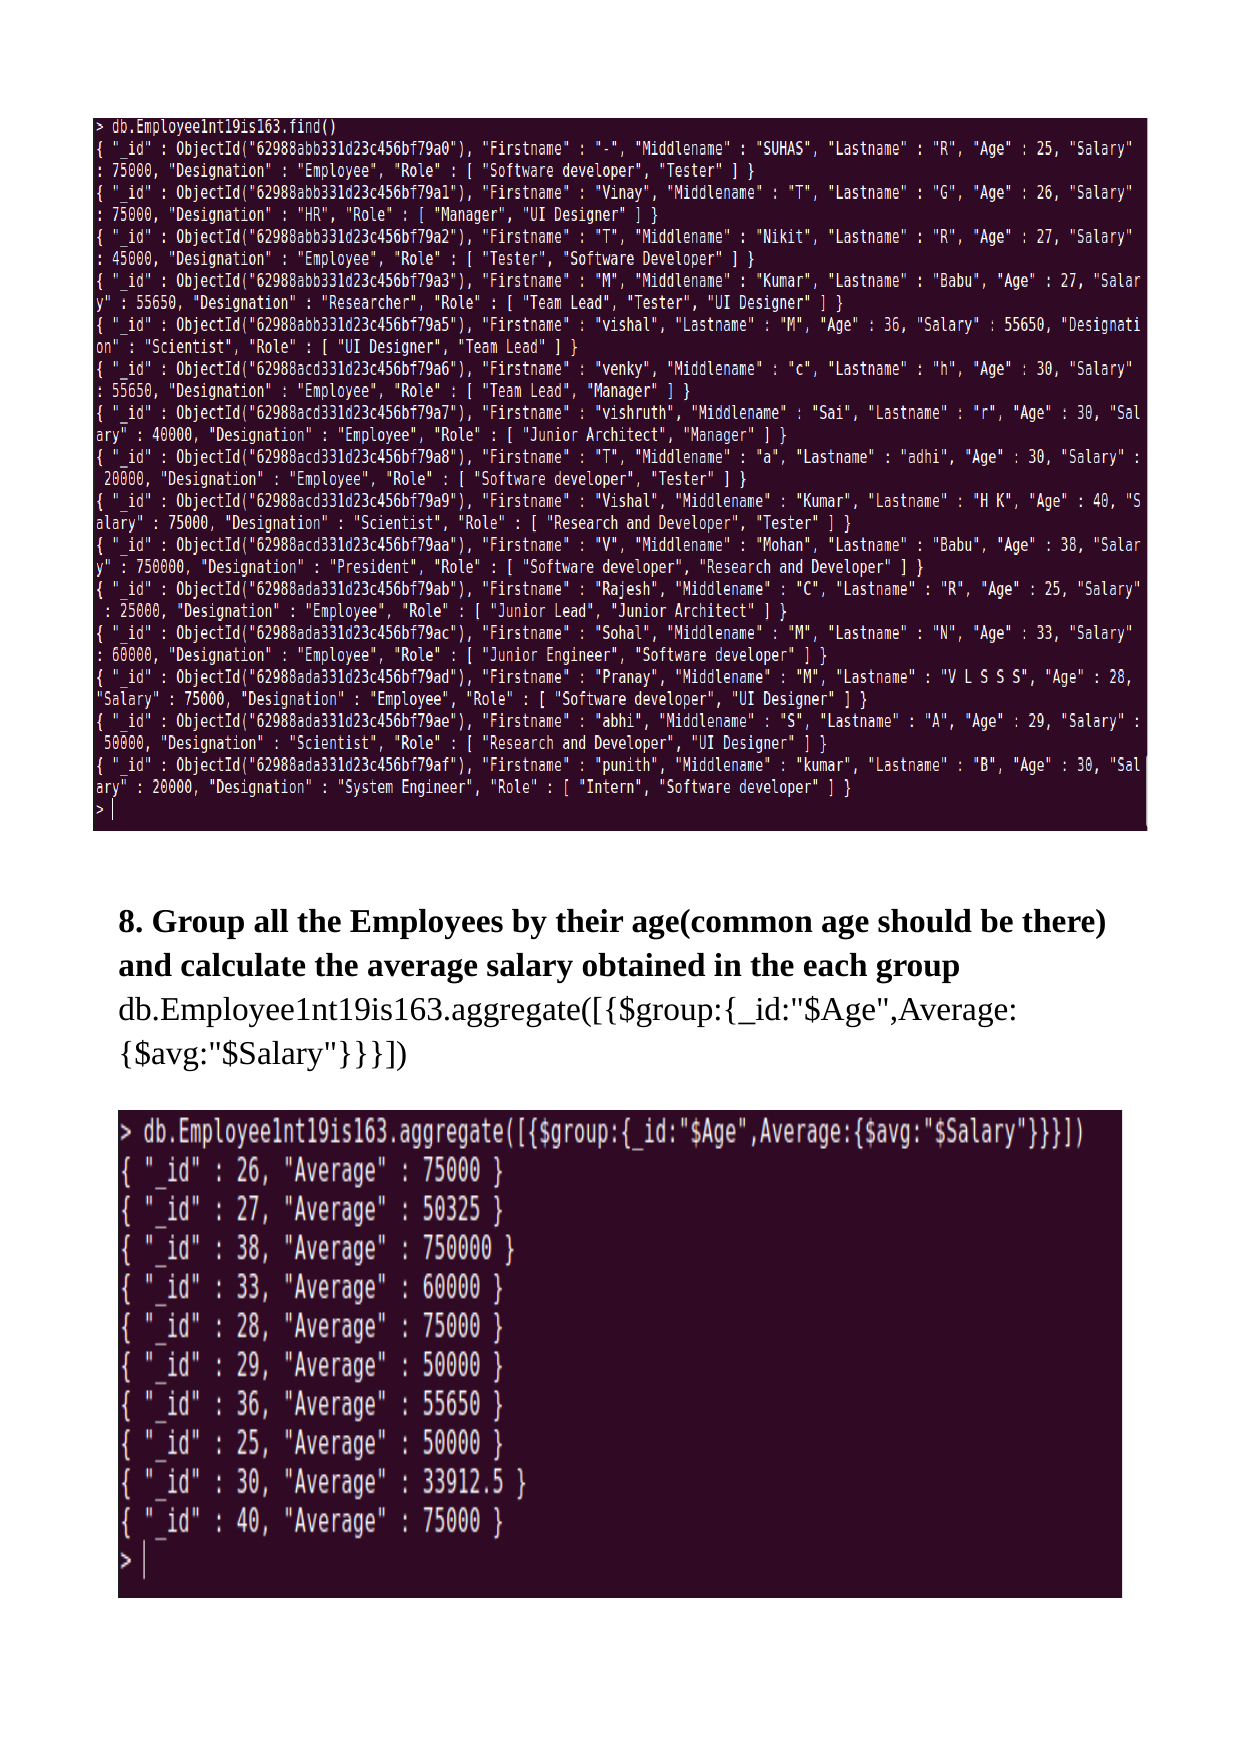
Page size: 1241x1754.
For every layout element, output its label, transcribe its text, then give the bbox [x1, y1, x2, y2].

text 8. Group all the Employees by their age(common age should be there) and calculate the average salary obtained in the each group [118, 901, 1122, 984]
text db.Employee1nt19is163.aggregate([{$group:{_id:"$Age",Average:{$avg:"$Salary"}}}]) [118, 989, 1122, 1072]
picture [93, 118, 1148, 831]
picture [118, 1110, 1123, 1598]
